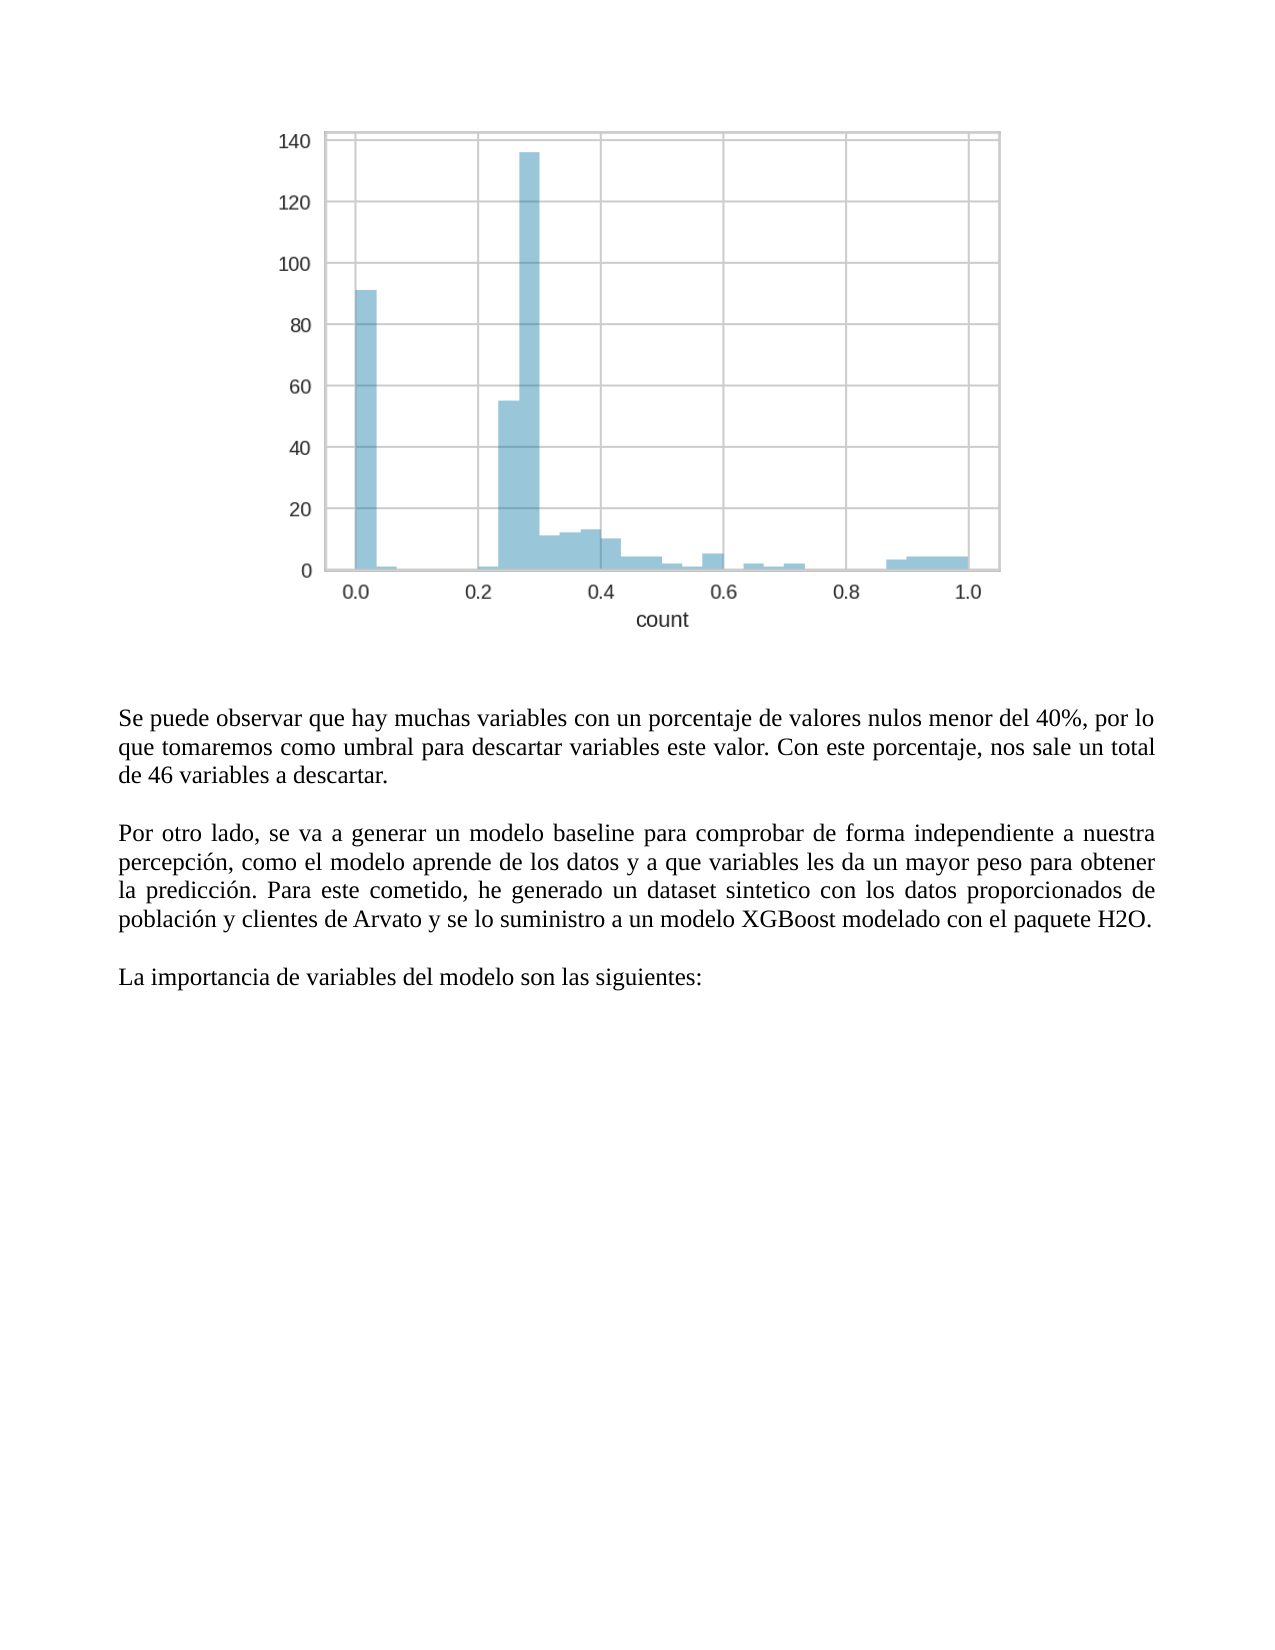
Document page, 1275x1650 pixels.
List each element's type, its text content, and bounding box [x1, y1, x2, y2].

picture [263, 118, 1012, 646]
text La importancia de variables del modelo son las siguientes: [118, 962, 1157, 990]
text Se puede observar que hay muchas variables con un porcentaje de valores nulos menor del 40%, por lo que tomaremos como umbral para descartar variables este valor. Con este porcentaje, nos sale un total de 46 variables a descartar. [118, 703, 1157, 789]
text Por otro lado, se va a generar un modelo baseline para comprobar de forma independiente a nuestra percepción, como el modelo aprende de los datos y a que variables les da un mayor peso para obtener la predicción. Para este cometido, he generado un dataset sintetico con los datos proporcionados de población y clientes de Arvato y se lo suministro a un modelo XGBoost modelado con el paquete H2O. [118, 818, 1157, 933]
